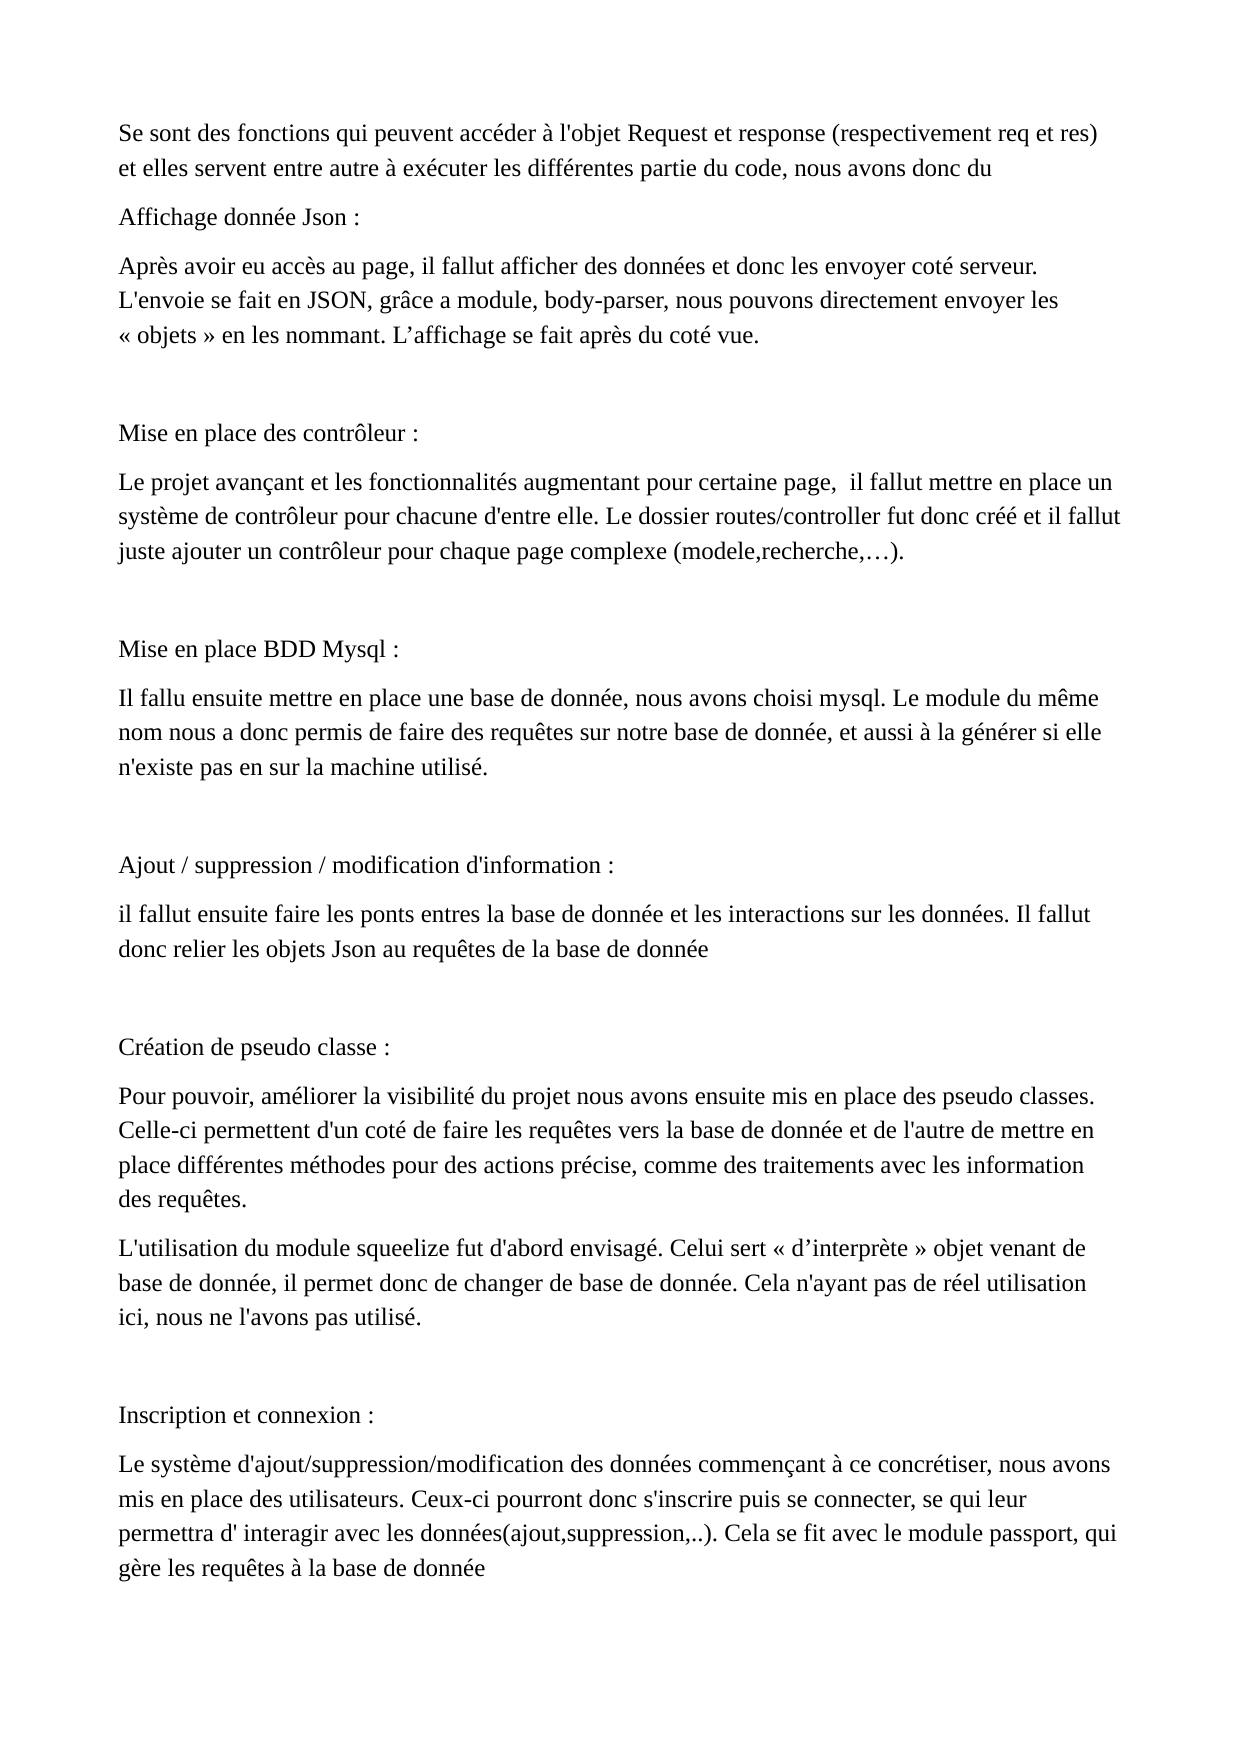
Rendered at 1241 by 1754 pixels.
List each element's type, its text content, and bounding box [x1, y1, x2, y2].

text Inscription et connexion : [118, 1400, 1122, 1429]
text Le projet avançant et les fonctionnalités augmentant pour certaine page, il fallut mettre en place un système de contrôleur pour chacune d'entre elle. Le dossier routes/controller fut donc créé et il fallut juste ajouter un contrôleur pour chaque page complexe (modele,recherche,…). [118, 467, 1122, 564]
text Se sont des fonctions qui peuvent accéder à l'objet Request et response (respectivement req et res) et elles servent entre autre à exécuter les différentes partie du code, nous avons donc du [118, 118, 1122, 181]
text L'utilisation du module squeelize fut d'abord envisagé. Celui sert « d’interprète » objet venant de base de donnée, il permet donc de changer de base de donnée. Cela n'ayant pas de réel utilisation ici, nous ne l'avons pas utilisé. [118, 1233, 1122, 1331]
text Mise en place BDD Mysql : [118, 634, 1122, 663]
text Mise en place des contrôleur : [118, 418, 1122, 447]
text Le système d'ajout/suppression/modification des données commençant à ce concrétiser, nous avons mis en place des utilisateurs. Ceux-ci pourront donc s'inscrire puis se connecter, se qui leur permettra d' interagir avec les données(ajout,suppression,..). Cela se fit avec le module passport, qui gère les requêtes à la base de donnée [118, 1449, 1122, 1582]
text Après avoir eu accès au page, il fallut afficher des données et donc les envoyer coté serveur. L'envoie se fait en JSON, grâce a module, body-parser, nous pouvons directement envoyer les « objets » en les nommant. L’affichage se fait après du coté vue. [118, 251, 1122, 348]
text Affichage donnée Json : [118, 202, 1122, 230]
text Pour pouvoir, améliorer la visibilité du projet nous avons ensuite mis en place des pseudo classes. Celle-ci permettent d'un coté de faire les requêtes vers la base de donnée et de l'autre de mettre en place différentes méthodes pour des actions précise, comme des traitements avec les information des requêtes. [118, 1081, 1122, 1213]
text Ajout / suppression / modification d'information : [118, 850, 1122, 879]
text il fallut ensuite faire les ponts entres la base de donnée et les interactions sur les données. Il fallut donc relier les objets Json au requêtes de la base de donnée [118, 899, 1122, 962]
text Création de pseudo classe : [118, 1032, 1122, 1061]
text Il fallu ensuite mettre en place une base de donnée, nous avons choisi mysql. Le module du même nom nous a donc permis de faire des requêtes sur notre base de donnée, et aussi à la générer si elle n'existe pas en sur la machine utilisé. [118, 683, 1122, 781]
